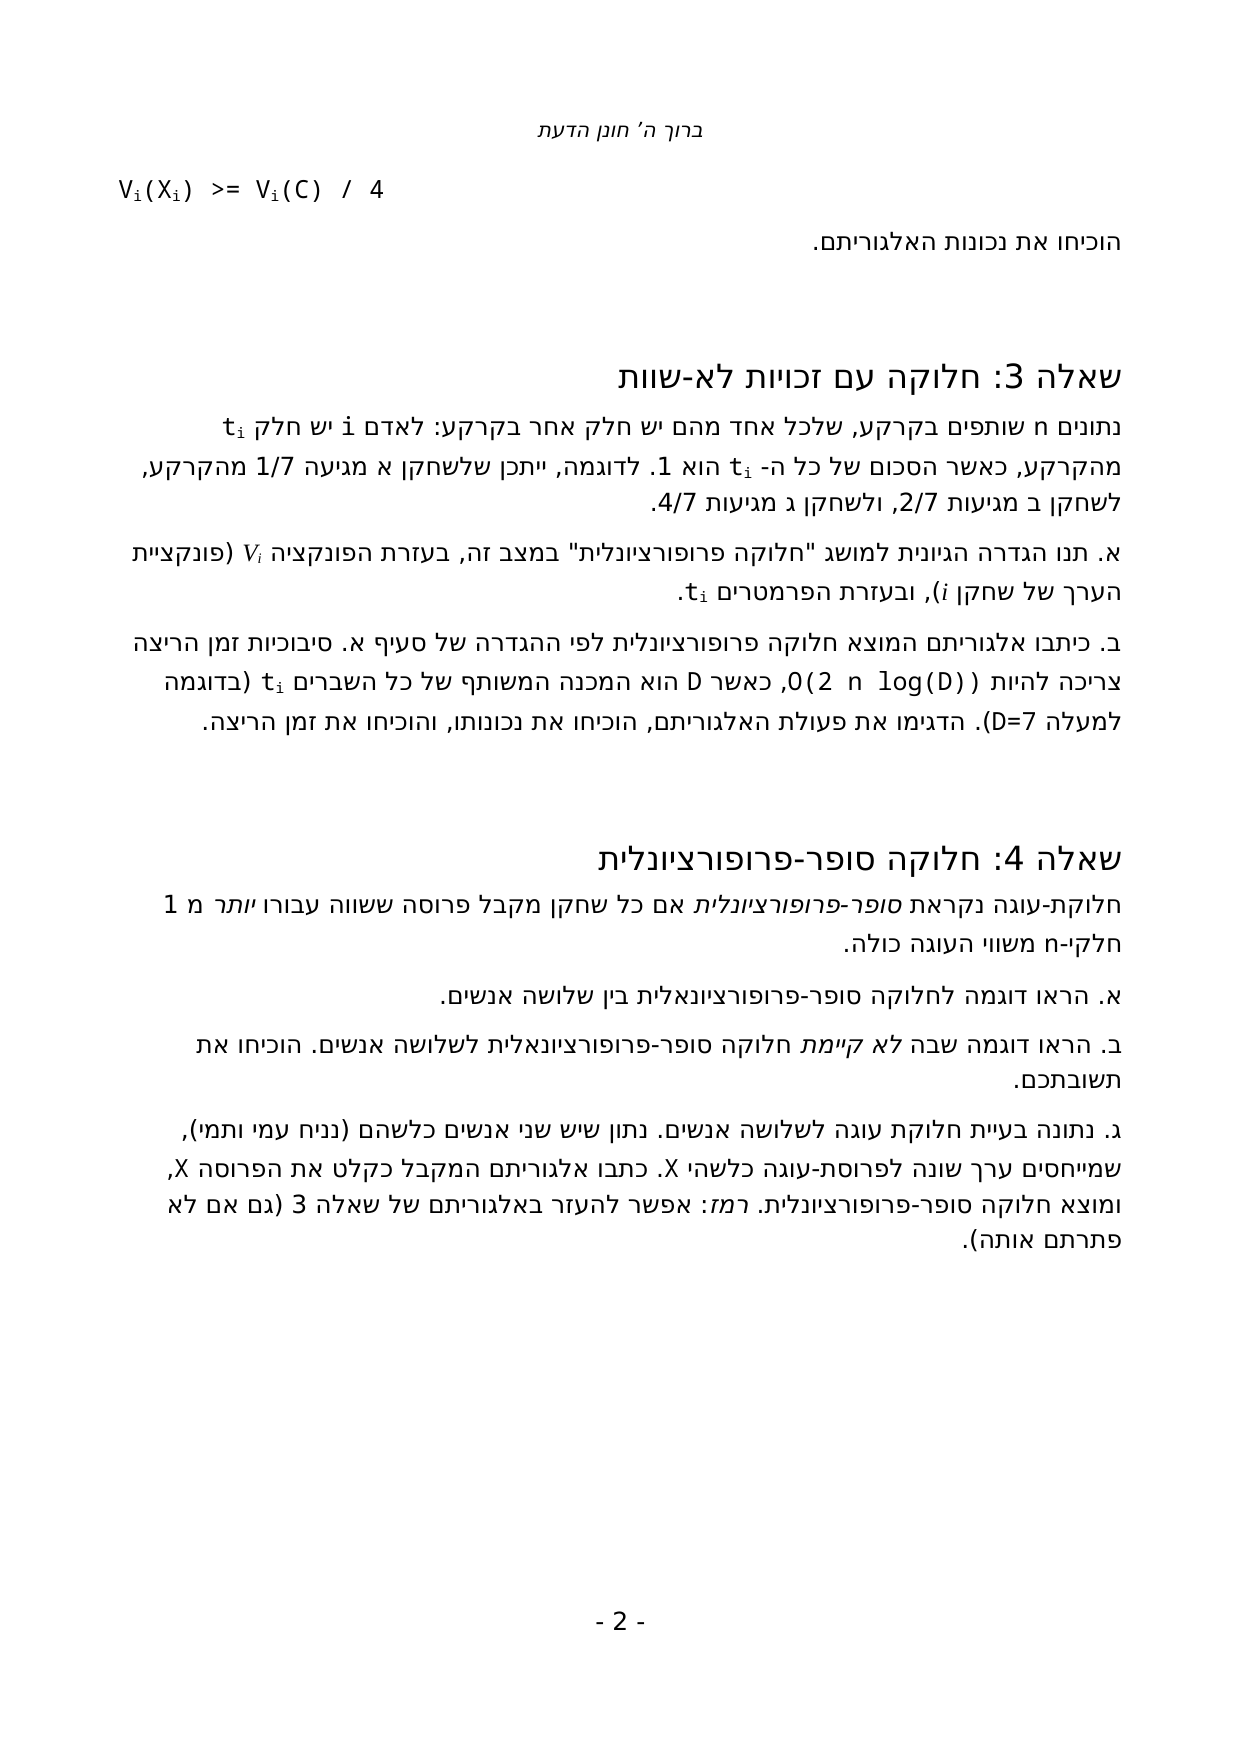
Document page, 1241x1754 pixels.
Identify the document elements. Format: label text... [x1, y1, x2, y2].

text א. הראו דוגמה לחלוקה סופר-פרופורציונאלית בין שלושה אנשים. [118, 981, 1122, 1010]
text הוכיחו את נכונות האלגוריתם. [118, 227, 1122, 256]
text Vi(Xi) >= Vi(C) / 4 [118, 172, 1122, 206]
text א. תנו הגדרה הגיונית למושג "חלוקה פרופורציונלית" במצב זה, בעזרת הפונקציה Vi (פונקציית הערך של שחקן i), ובעזרת הפרמטרים ti. [118, 538, 1122, 607]
text נתונים n שותפים בקרקע, שלכל אחד מהם יש חלק אחר בקרקע: לאדם i יש חלק ti מהקרקע, כאשר הסכום של כל ה- ti הוא 1. לדוגמה, ייתכן שלשחקן א מגיעה 1/7 מהקרקע, לשחקן ב מגיעות 2/7, ולשחקן ג מגיעות 4/7. [118, 409, 1122, 518]
text ב. כיתבו אלגוריתם המוצא חלוקה פרופורציונלית לפי ההגדרה של סעיף א. סיבוכיות זמן הריצה צריכה להיות O(2 n log(D)), כאשר D הוא המכנה המשותף של כל השברים ti (בדוגמה למעלה D=7). הדגימו את פעולת האלגוריתם, הוכיחו את נכונותו, והוכיחו את זמן הריצה. [118, 628, 1122, 737]
text ג. נתונה בעיית חלוקת עוגה לשלושה אנשים. נתון שיש שני אנשים כלשהם (נניח עמי ותמי), שמייחסים ערך שונה לפרוסת-עוגה כלשהי X. כתבו אלגוריתם המקבל כקלט את הפרוסה X, ומוצא חלוקה סופר-פרופורציונלית. רמז: אפשר להעזר באלגוריתם של שאלה 3 (גם אם לא פתרתם אותה). [118, 1115, 1122, 1254]
text חלוקת-עוגה נקראת סופר-פרופורציונלית אם כל שחקן מקבל פרוסה ששווה עבורו יותר מ 1 חלקי-n משווי העוגה כולה. [118, 891, 1122, 960]
subtitle שאלה 4: חלוקה סופר-פרופורציונלית [118, 839, 1122, 878]
subtitle שאלה 3: חלוקה עם זכויות לא-שוות [118, 357, 1122, 396]
text ב. הראו דוגמה שבה לא קיימת חלוקה סופר-פרופורציונאלית לשלושה אנשים. הוכיחו את תשובתכם. [118, 1031, 1122, 1095]
